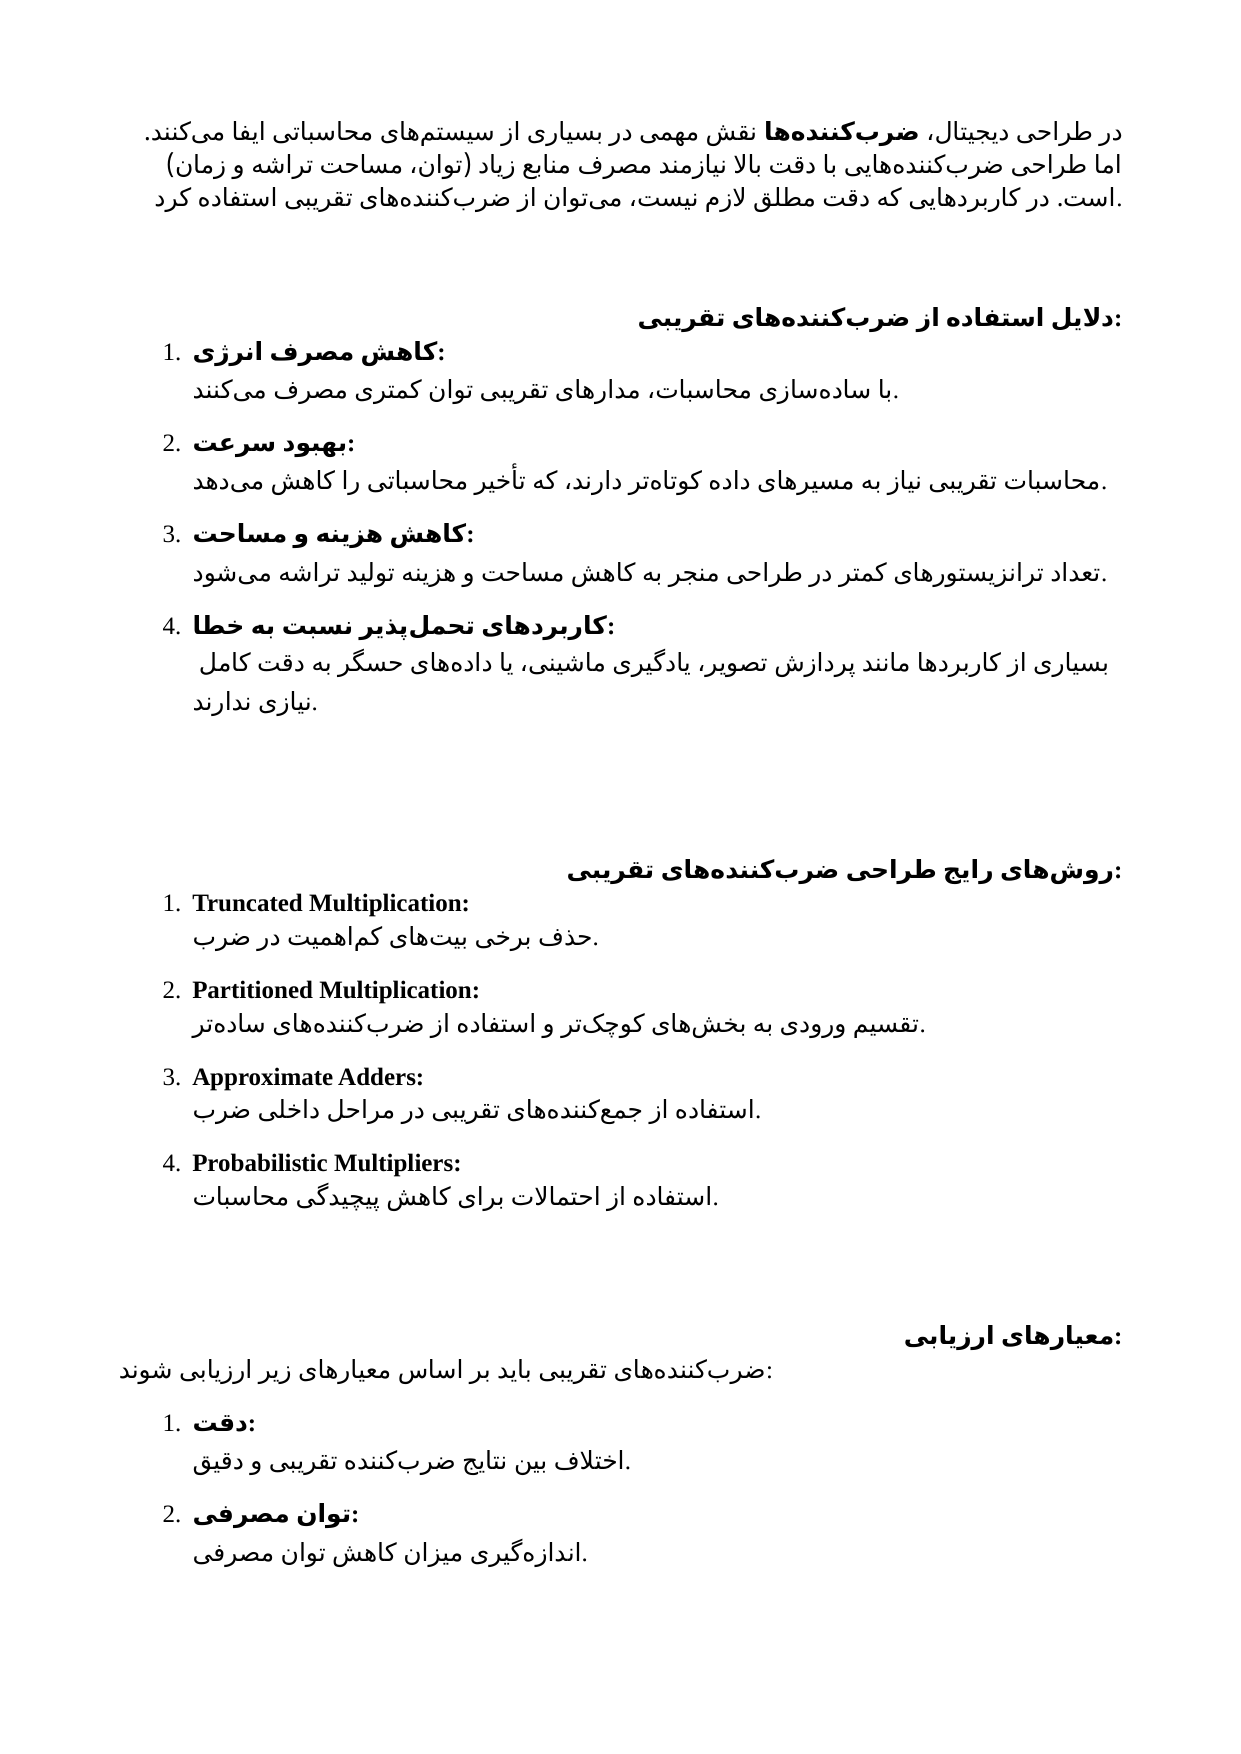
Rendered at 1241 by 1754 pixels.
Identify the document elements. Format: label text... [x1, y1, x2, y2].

list کاربردهای تحمل‌پذیر نسبت به خطا: بسیاری از کاربردها مانند پردازش تصویر، یادگیری ماشینی، یا داده‌های حسگر به دقت کامل نیازی ندارند. [162, 611, 1122, 720]
list کاهش مصرف انرژی: با ساده‌سازی محاسبات، مدارهای تقریبی توان کمتری مصرف می‌کنند. [162, 337, 1122, 408]
text در طراحی دیجیتال، ضرب‌کننده‌ها نقش مهمی در بسیاری از سیستم‌های محاسباتی ایفا می‌کنند. اما طراحی ضرب‌کننده‌هایی با دقت بالا نیازمند مصرف منابع زیاد (توان، مساحت تراشه و زمان) است. در کاربردهایی که دقت مطلق لازم نیست، می‌توان از ضرب‌کننده‌های تقریبی استفاده کرد. دلایل استفاده از ضرب‌کننده‌های تقریبی: [118, 118, 1122, 337]
text معیارهای ارزیابی: [118, 1235, 1122, 1355]
list توان مصرفی: اندازه‌گیری میزان کاهش توان مصرفی. [162, 1499, 1122, 1571]
list Approximate Adders: استفاده از جمع‌کننده‌های تقریبی در مراحل داخلی ضرب. [162, 1062, 1122, 1129]
list Partitioned Multiplication: تقسیم ورودی به بخش‌های کوچک‌تر و استفاده از ضرب‌کننده‌های ساده‌تر. [162, 975, 1122, 1042]
list بهبود سرعت: محاسبات تقریبی نیاز به مسیرهای داده کوتاه‌تر دارند، که تأخیر محاسباتی را کاهش می‌دهد. [162, 428, 1122, 500]
text روش‌های رایج طراحی ضرب‌کننده‌های تقریبی: [118, 740, 1122, 888]
list Probabilistic Multipliers: استفاده از احتمالات برای کاهش پیچیدگی محاسبات. [162, 1148, 1122, 1216]
list Truncated Multiplication: حذف برخی بیت‌های کم‌اهمیت در ضرب. [162, 888, 1122, 956]
list کاهش هزینه و مساحت: تعداد ترانزیستورهای کمتر در طراحی منجر به کاهش مساحت و هزینه تولید تراشه می‌شود. [162, 519, 1122, 591]
list دقت: اختلاف بین نتایج ضرب‌کننده تقریبی و دقیق. [162, 1408, 1122, 1480]
text ضرب‌کننده‌های تقریبی باید بر اساس معیارهای زیر ارزیابی شوند: [118, 1355, 1122, 1388]
